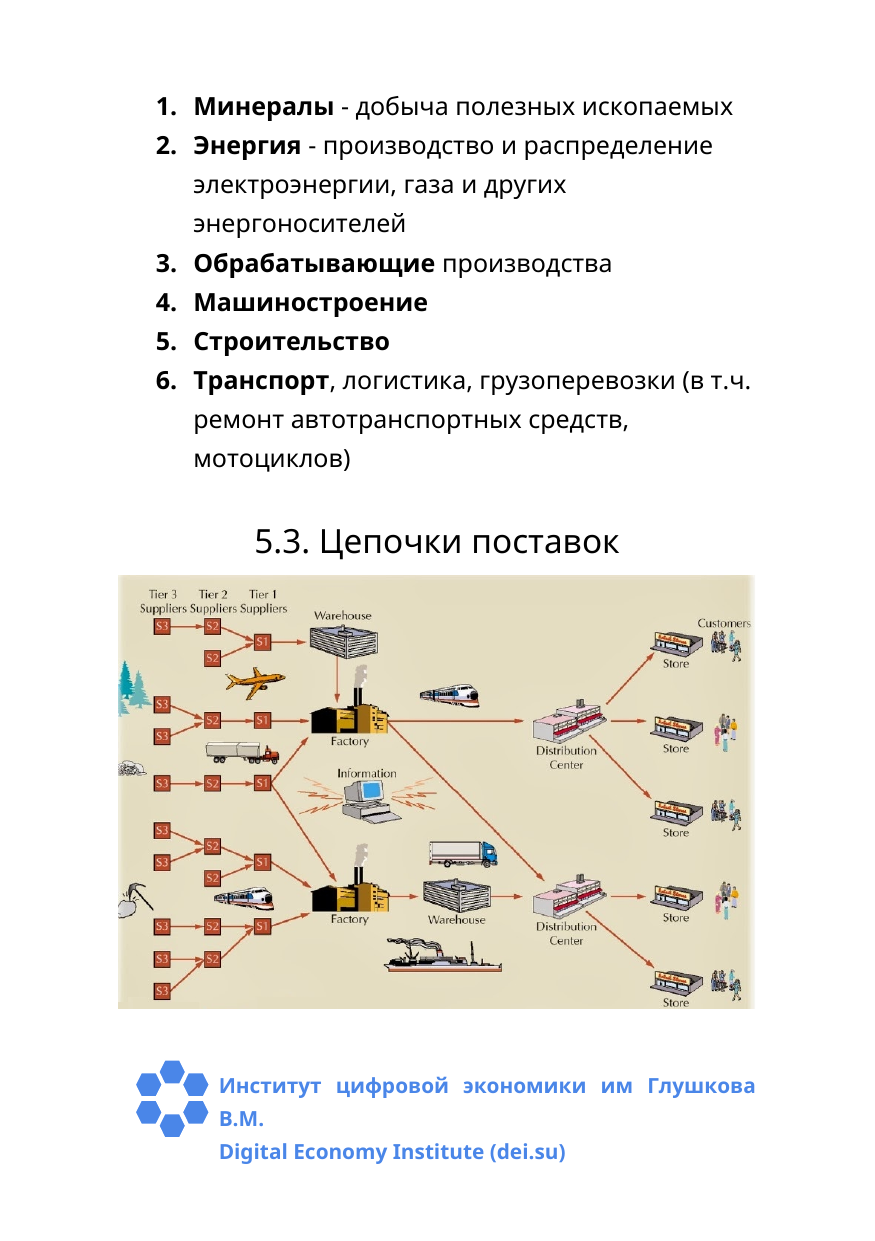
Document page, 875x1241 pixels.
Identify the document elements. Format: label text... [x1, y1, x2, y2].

list Строительство [156, 323, 756, 358]
list Обрабатывающие производства [156, 245, 756, 279]
list Минералы - добыча полезных ископаемых [156, 88, 756, 123]
subtitle 5.3. Цепочки поставок [118, 518, 756, 563]
picture [118, 575, 756, 1009]
list Энергия - производство и распределение электроэнергии, газа и других энергоносителей [156, 128, 756, 240]
list Машиностроение [156, 284, 756, 318]
list Транспорт, логистика, грузоперевозки (в т.ч. ремонт автотранспортных средств, мотоциклов) [156, 363, 756, 475]
